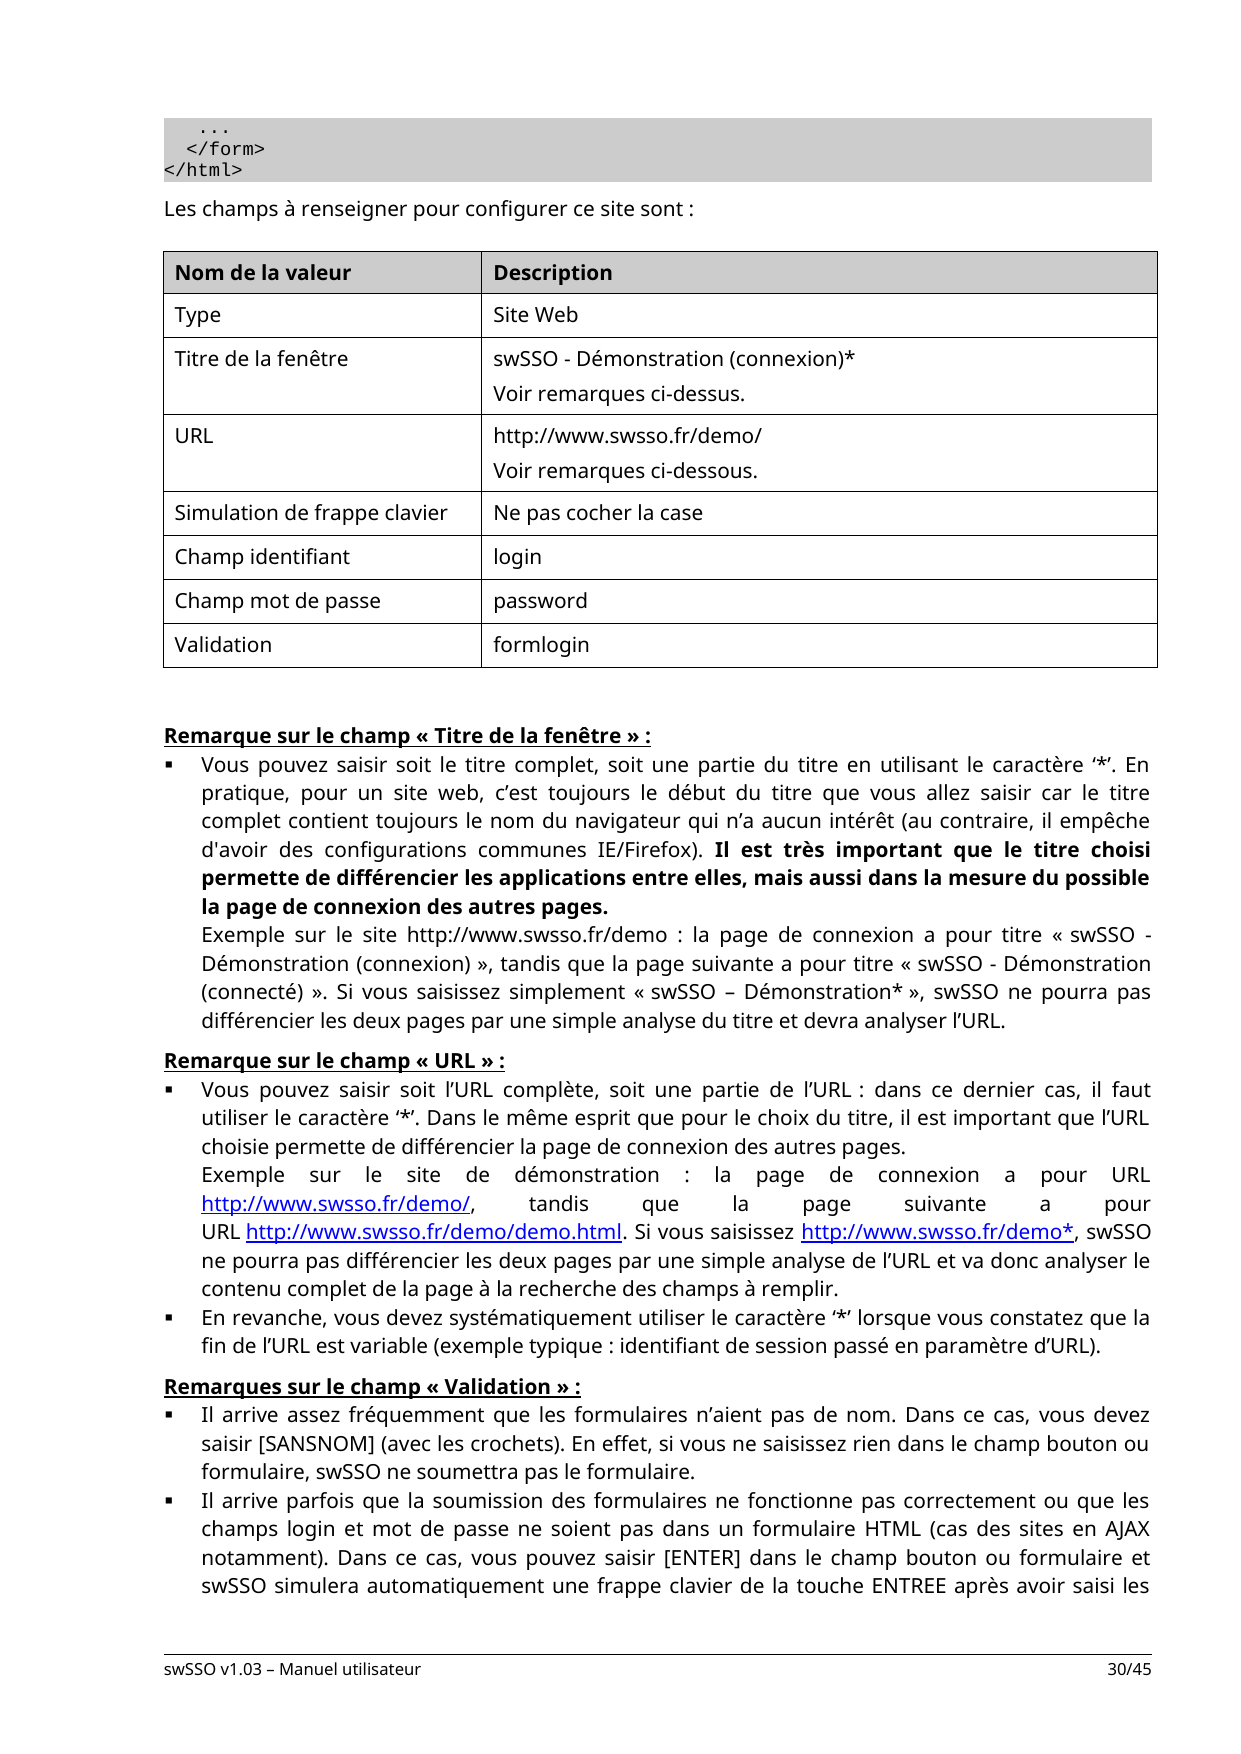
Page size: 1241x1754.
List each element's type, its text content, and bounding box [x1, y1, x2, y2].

table_cell password [482, 580, 1157, 623]
table_cell formlogin [482, 624, 1157, 667]
list Il arrive parfois que la soumission des formulaires ne fonctionne pas correctement ou que les champs login et mot de passe ne soient pas dans un formulaire HTML (cas des sites en AJAX notamment). Dans ce cas, vous pouvez saisir [ENTER] dans le champ bouton ou formulaire et swSSO simulera automatiquement une frappe clavier de la touche ENTREE après avoir saisi les [164, 1486, 1152, 1599]
text ... [164, 118, 1152, 139]
table_cell login [482, 536, 1157, 579]
text Remarque sur le champ « Titre de la fenêtre » : [164, 721, 1152, 750]
table_cell Type [164, 294, 481, 337]
table_cell Ne pas cocher la case [482, 492, 1157, 535]
text Exemple sur le site de démonstration : la page de connexion a pour URL http://www.swsso.fr/demo/, tandis que la page suivante a pour URL http://www.swsso.fr/demo/demo.html. Si vous saisissez http://www.swsso.fr/demo*, swSSO ne pourra pas différencier les deux pages par une simple analyse de l’URL et va donc analyser le contenu complet de la page à la recherche des champs à remplir. [201, 1160, 1152, 1303]
list Il arrive assez fréquemment que les formulaires n’aient pas de nom. Dans ce cas, vous devez saisir [SANSNOM] (avec les crochets). En effet, si vous ne saisissez rien dans le champ bouton ou formulaire, swSSO ne soumettra pas le formulaire. [164, 1400, 1152, 1486]
table_header Description [482, 252, 1157, 293]
text Remarque sur le champ « URL » : [164, 1047, 1152, 1075]
table_header Nom de la valeur [164, 252, 481, 293]
table_cell Site Web [482, 294, 1157, 337]
table_cell Champ mot de passe [164, 580, 481, 623]
table_cell Champ identifiant [164, 536, 481, 579]
list Vous pouvez saisir soit le titre complet, soit une partie du titre en utilisant le caractère ‘*’. En pratique, pour un site web, c’est toujours le début du titre que vous allez saisir car le titre complet contient toujours le nom du navigateur qui n’a aucun intérêt (au contraire, il empêche d'avoir des configurations communes IE/Firefox). Il est très important que le titre choisi permette de différencier les applications entre elles, mais aussi dans la mesure du possible la page de connexion des autres pages. [164, 750, 1152, 920]
text Les champs à renseigner pour configurer ce site sont : [164, 194, 1152, 223]
list En revanche, vous devez systématiquement utiliser le caractère ‘*’ lorsque vous constatez que la fin de l’URL est variable (exemple typique : identifiant de session passé en paramètre d’URL). [164, 1303, 1152, 1359]
table_cell swSSO - Démonstration (connexion)* Voir remarques ci-dessus. [482, 338, 1157, 414]
table_cell URL [164, 415, 481, 491]
table_cell http://www.swsso.fr/demo/ Voir remarques ci-dessous. [482, 415, 1157, 491]
table_cell Validation [164, 624, 481, 667]
text Remarques sur le champ « Validation » : [164, 1372, 1152, 1400]
table_cell Simulation de frappe clavier [164, 492, 481, 535]
text </form> [164, 139, 1152, 161]
text Exemple sur le site http://www.swsso.fr/demo : la page de connexion a pour titre « swSSO - Démonstration (connexion) », tandis que la page suivante a pour titre « swSSO - Démonstration (connecté) ». Si vous saisissez simplement « swSSO – Démonstration* », swSSO ne pourra pas différencier les deux pages par une simple analyse du titre et devra analyser l’URL. [201, 920, 1152, 1034]
table_cell Titre de la fenêtre [164, 338, 481, 414]
text </html> [164, 161, 1152, 182]
list Vous pouvez saisir soit l’URL complète, soit une partie de l’URL : dans ce dernier cas, il faut utiliser le caractère ‘*’. Dans le même esprit que pour le choix du titre, il est important que l’URL choisie permette de différencier la page de connexion des autres pages. [164, 1075, 1152, 1160]
